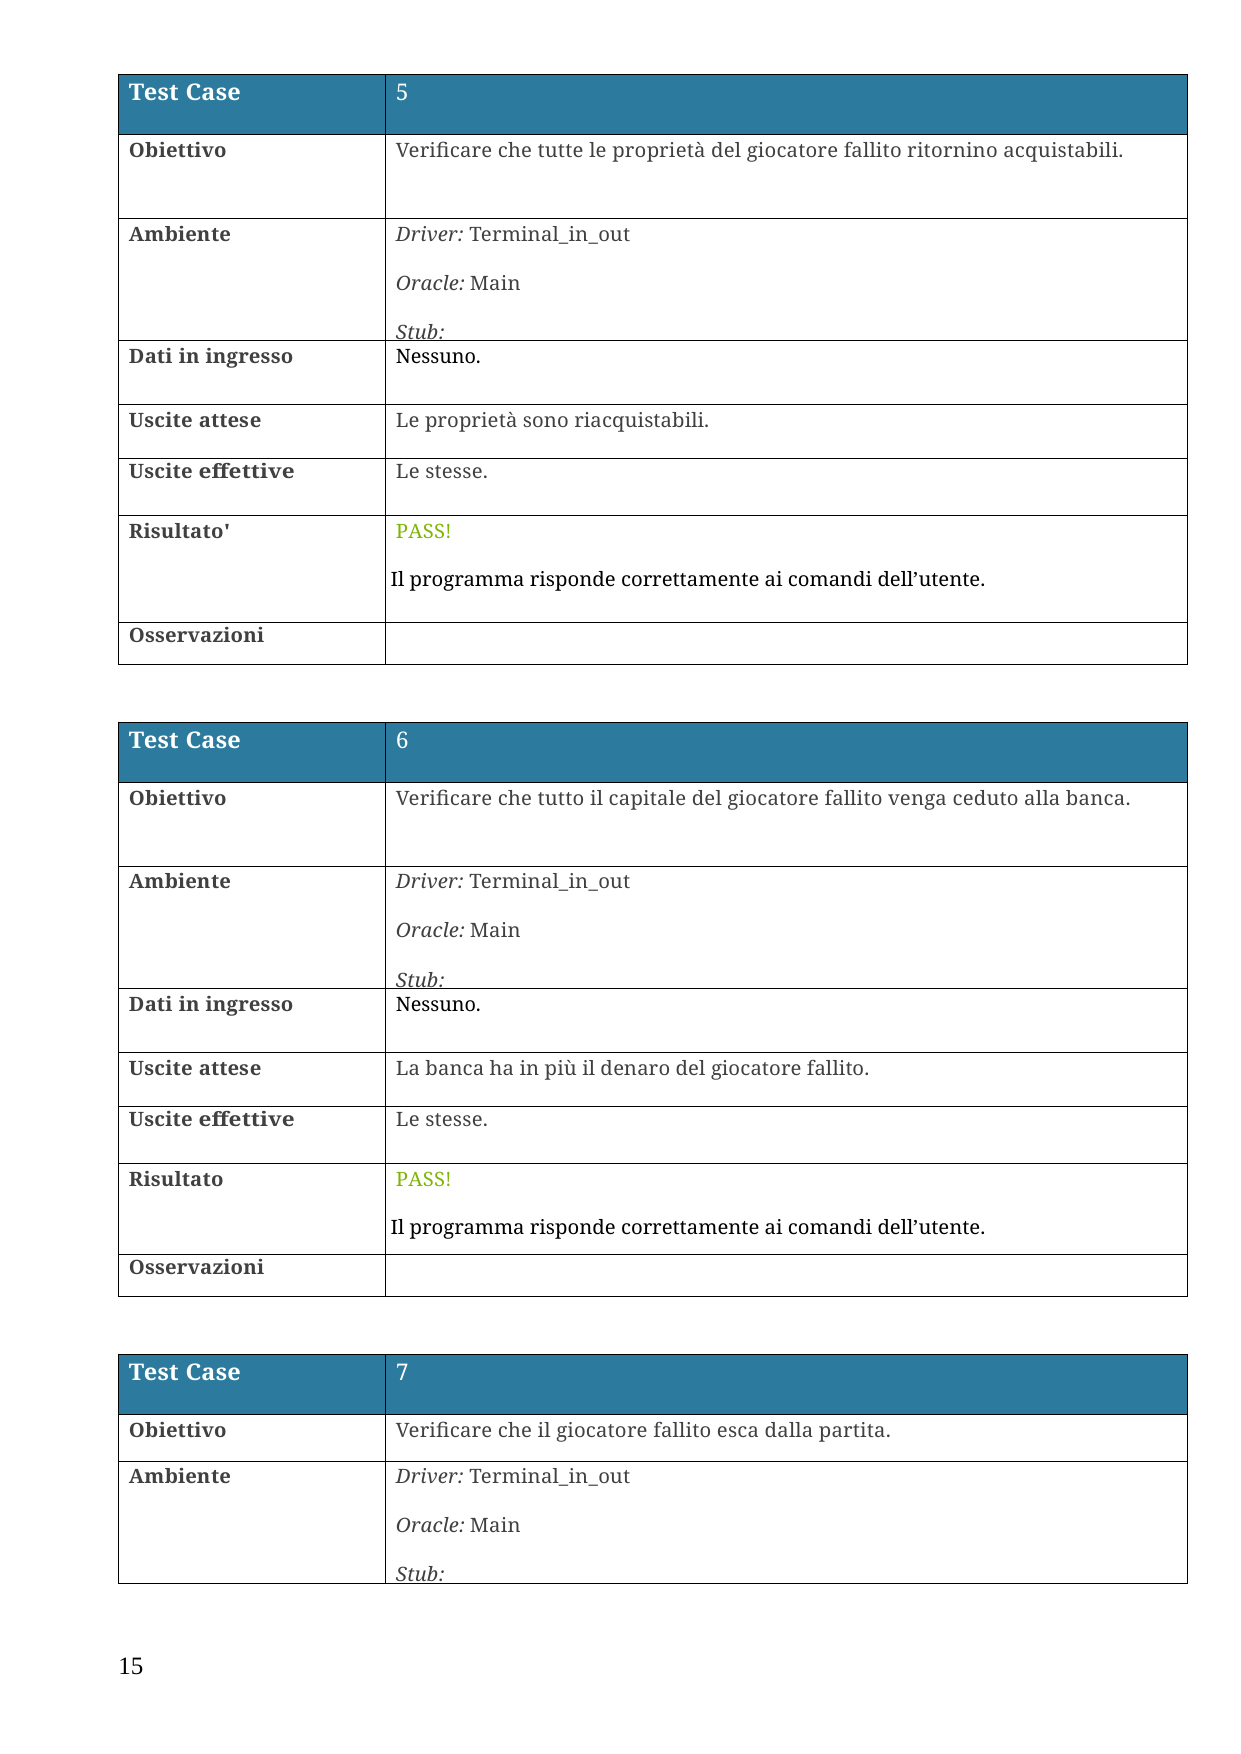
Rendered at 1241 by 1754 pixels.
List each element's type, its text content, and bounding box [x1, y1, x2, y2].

table_cell Driver: Terminal_in_out Oracle: Main Stub: [386, 867, 1187, 988]
table_cell Nessuno. [386, 341, 1187, 404]
table_cell PASS! Il programma risponde correttamente ai comandi dell’utente. [386, 1164, 1187, 1254]
table_header Test Case [119, 723, 385, 782]
table_cell Verificare che tutte le proprietà del giocatore fallito ritornino acquistabili. [386, 135, 1187, 218]
table_cell Obiettivo [119, 1415, 385, 1461]
table_cell Driver: Terminal_in_out Oracle: Main Stub: [386, 1462, 1187, 1583]
table_cell Le stesse. [386, 1107, 1187, 1163]
table_cell Uscite effettive [119, 1107, 385, 1163]
table_cell [386, 1255, 1187, 1296]
table_cell Osservazioni [119, 1255, 385, 1296]
table_cell Obiettivo [119, 783, 385, 866]
table_cell [386, 623, 1187, 664]
table_header Test Case [119, 75, 385, 134]
table_cell Uscite attese [119, 405, 385, 458]
table_cell La banca ha in più il denaro del giocatore fallito. [386, 1053, 1187, 1106]
table_cell Driver: Terminal_in_out Oracle: Main Stub: [386, 219, 1187, 340]
table_cell PASS! Il programma risponde correttamente ai comandi dell’utente. [386, 516, 1187, 622]
table_cell Verificare che tutto il capitale del giocatore fallito venga ceduto alla banca. [386, 783, 1187, 866]
table_cell Risultato' [119, 516, 385, 622]
table_cell Nessuno. [386, 989, 1187, 1052]
table_cell Ambiente [119, 1462, 385, 1583]
table_cell Osservazioni [119, 623, 385, 664]
table_cell Obiettivo [119, 135, 385, 218]
table_cell Risultato [119, 1164, 385, 1254]
table_header 6 [386, 723, 1187, 782]
table_cell Uscite effettive [119, 459, 385, 515]
table_cell Le stesse. [386, 459, 1187, 515]
table_header Test Case [119, 1355, 385, 1414]
table_cell Ambiente [119, 867, 385, 988]
table_header 5 [386, 75, 1187, 134]
table_cell Dati in ingresso [119, 341, 385, 404]
table_cell Le proprietà sono riacquistabili. [386, 405, 1187, 458]
table_cell Uscite attese [119, 1053, 385, 1106]
table_cell Verificare che il giocatore fallito esca dalla partita. [386, 1415, 1187, 1461]
table_cell Ambiente [119, 219, 385, 340]
table_cell Dati in ingresso [119, 989, 385, 1052]
table_header 7 [386, 1355, 1187, 1414]
